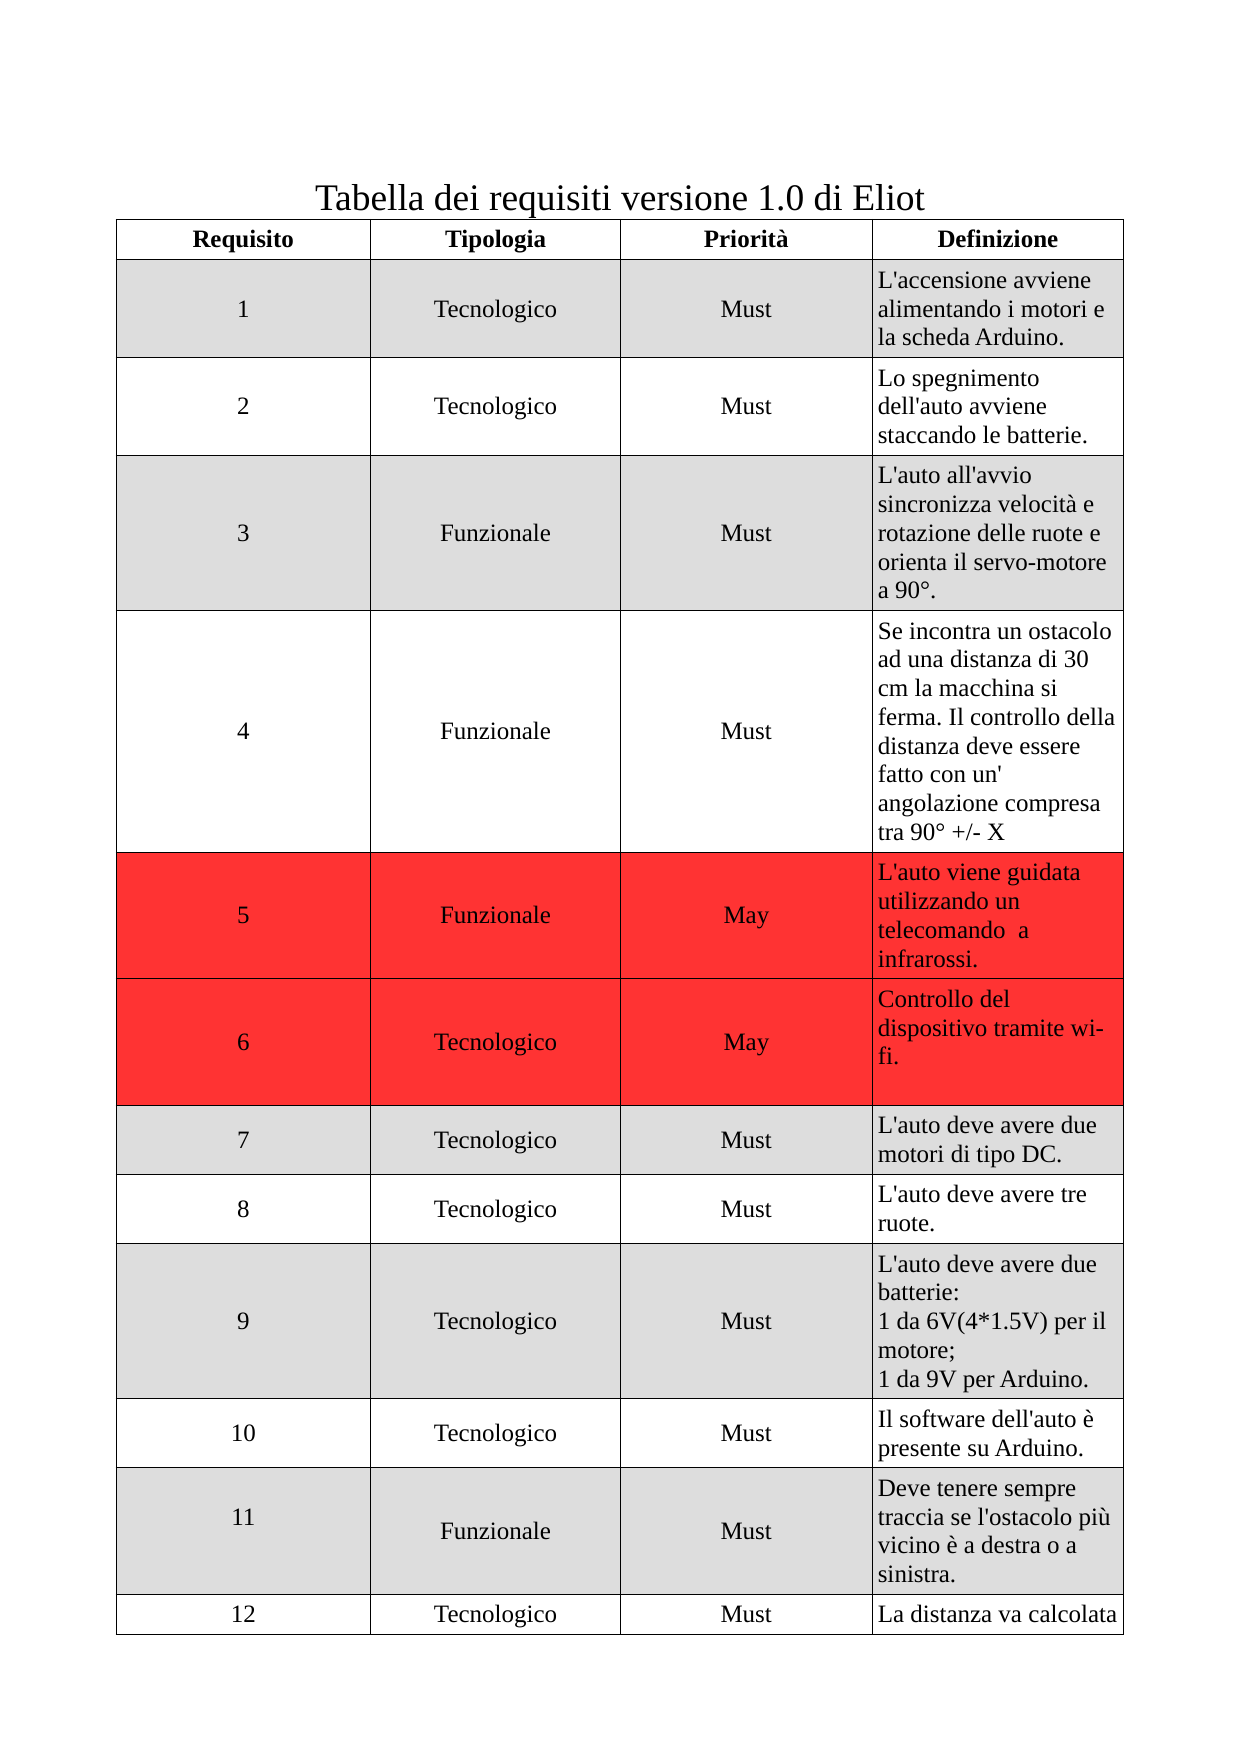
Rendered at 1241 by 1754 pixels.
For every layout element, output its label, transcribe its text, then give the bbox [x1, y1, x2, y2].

text Tabella dei requisiti versione 1.0 di Eliot [118, 176, 1122, 219]
table_cell Must [621, 358, 872, 455]
table_cell Must [621, 1468, 872, 1594]
table_cell Funzionale [371, 1468, 620, 1594]
table_cell Funzionale [371, 611, 620, 852]
table_cell L'auto deve avere due motori di tipo DC. [873, 1106, 1123, 1174]
table_header Definizione [873, 220, 1123, 259]
table_cell Tecnologico [371, 1106, 620, 1174]
table_header Priorità [621, 220, 872, 259]
table_cell Tecnologico [371, 979, 620, 1105]
table_cell 4 [117, 611, 370, 852]
table_cell Must [621, 1175, 872, 1243]
table_cell 2 [117, 358, 370, 455]
table_cell L'auto all'avvio sincronizza velocità e rotazione delle ruote e orienta il servo-motore a 90°. [873, 456, 1123, 610]
table_cell 3 [117, 456, 370, 610]
table_cell Tecnologico [371, 358, 620, 455]
table_cell Must [621, 611, 872, 852]
table_cell L'auto deve avere due batterie: 1 da 6V(4*1.5V) per il motore; 1 da 9V per Arduino. [873, 1244, 1123, 1398]
table_cell Funzionale [371, 456, 620, 610]
table_cell Il software dell'auto è presente su Arduino. [873, 1399, 1123, 1467]
table_cell Funzionale [371, 853, 620, 978]
table_cell Must [621, 1595, 872, 1634]
table_cell Must [621, 456, 872, 610]
table_cell May [621, 853, 872, 978]
table_cell L'auto deve avere tre ruote. [873, 1175, 1123, 1243]
table_cell Must [621, 260, 872, 357]
table_header Requisito [117, 220, 370, 259]
table_cell Must [621, 1106, 872, 1174]
table_cell 1 [117, 260, 370, 357]
table_cell L'accensione avviene alimentando i motori e la scheda Arduino. [873, 260, 1123, 357]
table_cell Tecnologico [371, 1595, 620, 1634]
table_cell Controllo del dispositivo tramite wi-fi. [873, 979, 1123, 1105]
table_cell Must [621, 1399, 872, 1467]
table_cell La distanza va calcolata [873, 1595, 1123, 1634]
table_cell L'auto viene guidata utilizzando un telecomando a infrarossi. [873, 853, 1123, 978]
table_cell 6 [117, 979, 370, 1105]
table_cell Tecnologico [371, 1175, 620, 1243]
table_cell 8 [117, 1175, 370, 1243]
table_cell 11 [117, 1468, 370, 1594]
table_cell Se incontra un ostacolo ad una distanza di 30 cm la macchina si ferma. Il controllo della distanza deve essere fatto con un' angolazione compresa tra 90° +/- X [873, 611, 1123, 852]
table_cell May [621, 979, 872, 1105]
table_header Tipologia [371, 220, 620, 259]
table_cell 5 [117, 853, 370, 978]
table_cell Tecnologico [371, 1399, 620, 1467]
table_cell 9 [117, 1244, 370, 1398]
table_cell 12 [117, 1595, 370, 1634]
table_cell Tecnologico [371, 1244, 620, 1398]
table_cell Lo spegnimento dell'auto avviene staccando le batterie. [873, 358, 1123, 455]
table_cell Must [621, 1244, 872, 1398]
table_cell Deve tenere sempre traccia se l'ostacolo più vicino è a destra o a sinistra. [873, 1468, 1123, 1594]
table_cell Tecnologico [371, 260, 620, 357]
table_cell 10 [117, 1399, 370, 1467]
table_cell 7 [117, 1106, 370, 1174]
